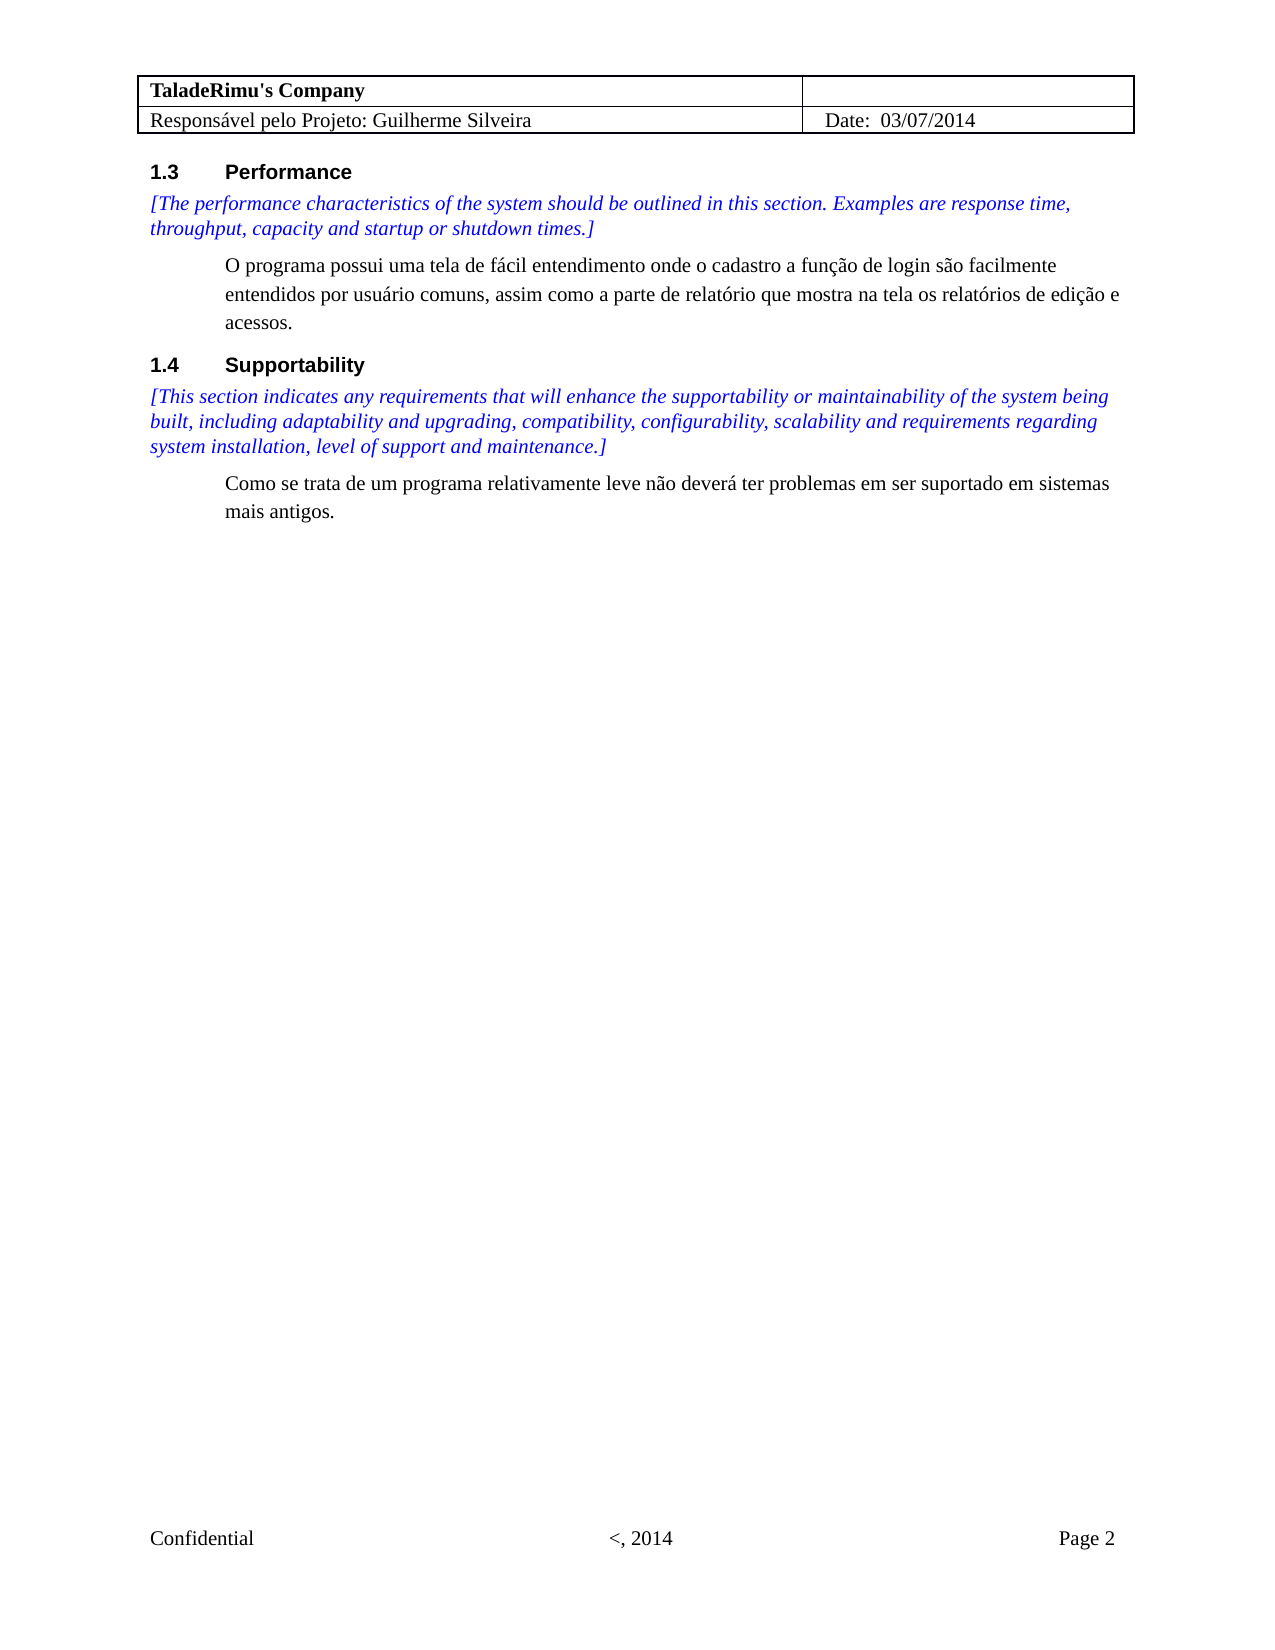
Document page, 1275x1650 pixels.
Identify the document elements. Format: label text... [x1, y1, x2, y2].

text [The performance characteristics of the system should be outlined in this section. Examples are response time, throughput, capacity and startup or shutdown times.] [150, 190, 1125, 240]
subtitle Supportability [150, 352, 1125, 377]
subtitle Performance [150, 159, 1125, 184]
text O programa possui uma tela de fácil entendimento onde o cadastro a função de login são facilmente entendidos por usuário comuns, assim como a parte de relatório que mostra na tela os relatórios de edição e acessos. [225, 253, 1125, 334]
text Como se trata de um programa relativamente leve não deverá ter problemas em ser suportado em sistemas mais antigos. [225, 470, 1125, 523]
text [This section indicates any requirements that will enhance the supportability or maintainability of the system being built, including adaptability and upgrading, compatibility, configurability, scalability and requirements regarding system installation, level of support and maintenance.] [150, 383, 1125, 458]
